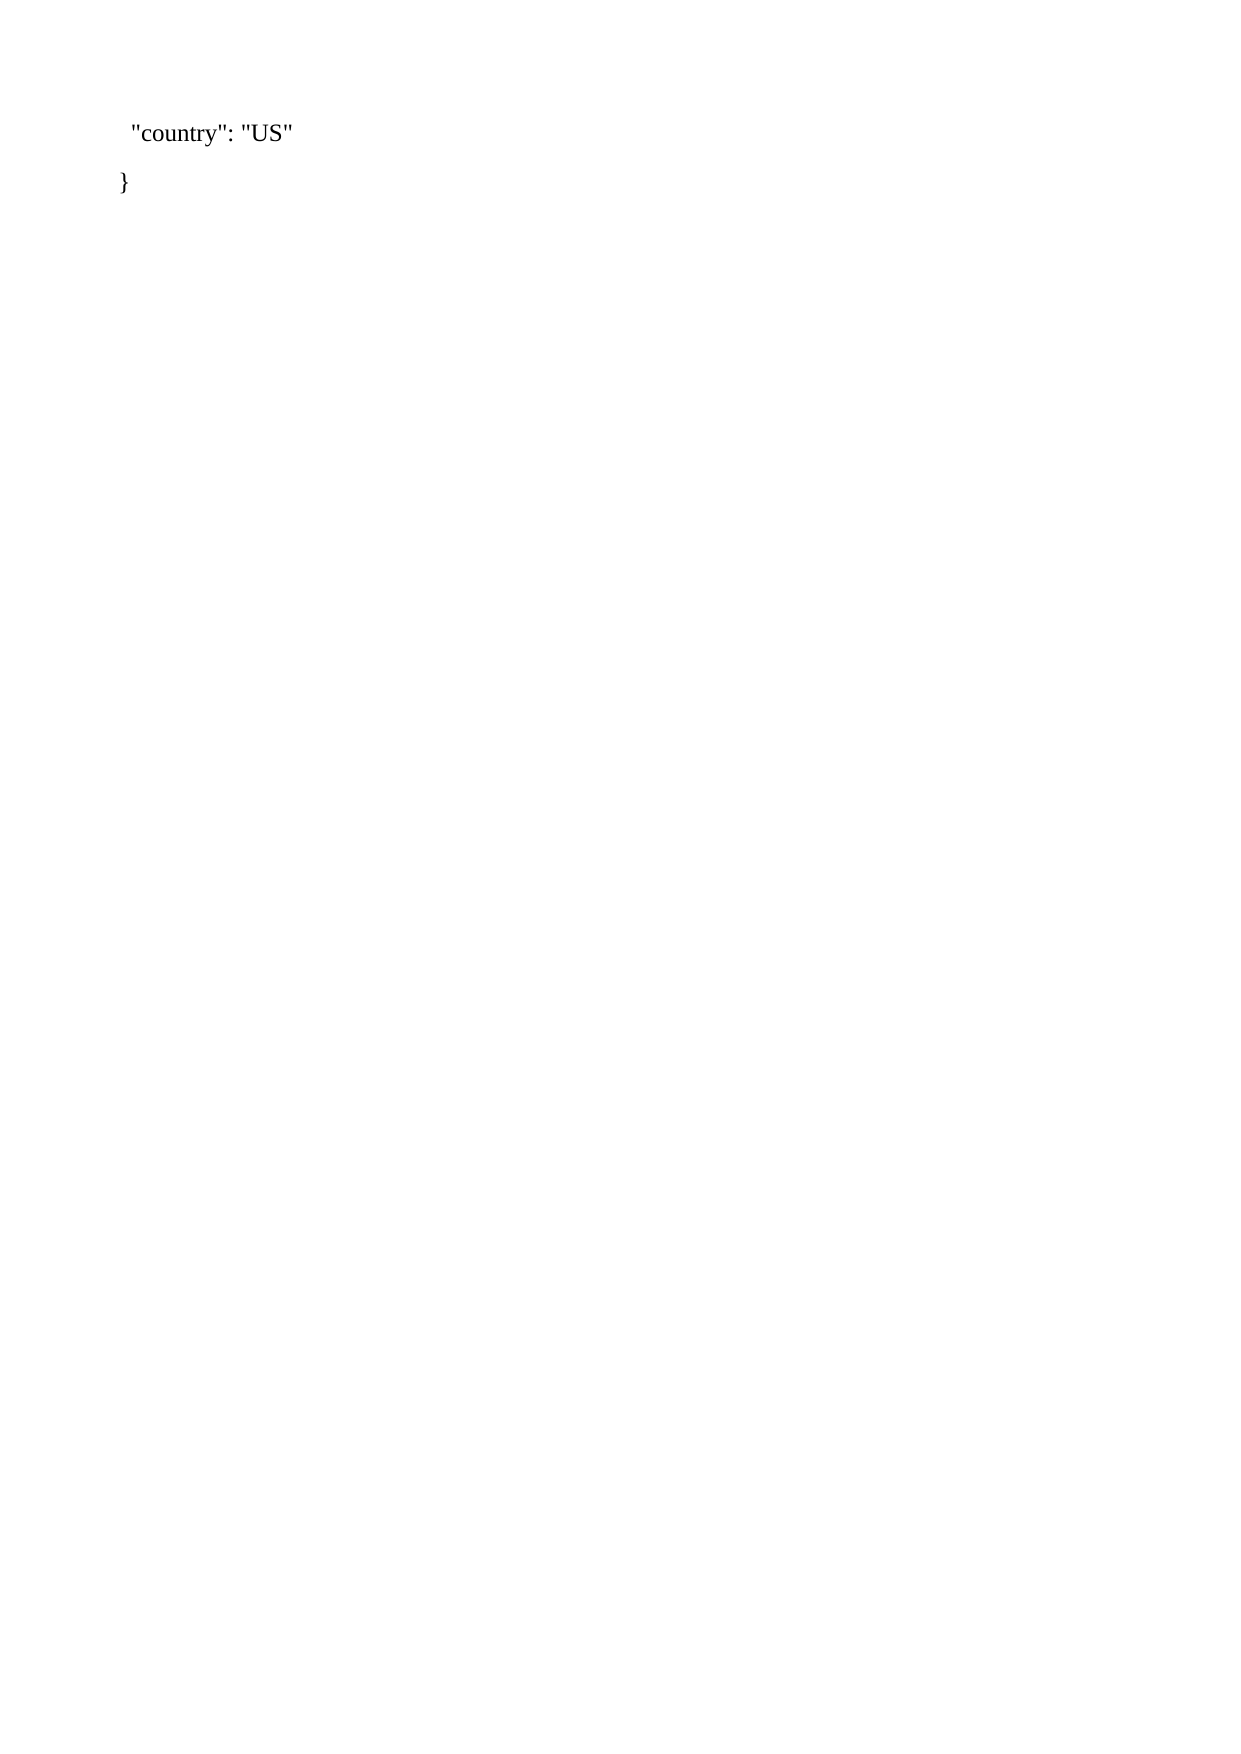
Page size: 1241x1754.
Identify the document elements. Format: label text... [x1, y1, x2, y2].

text "country": "US" [118, 118, 1122, 147]
text } [118, 167, 1122, 196]
